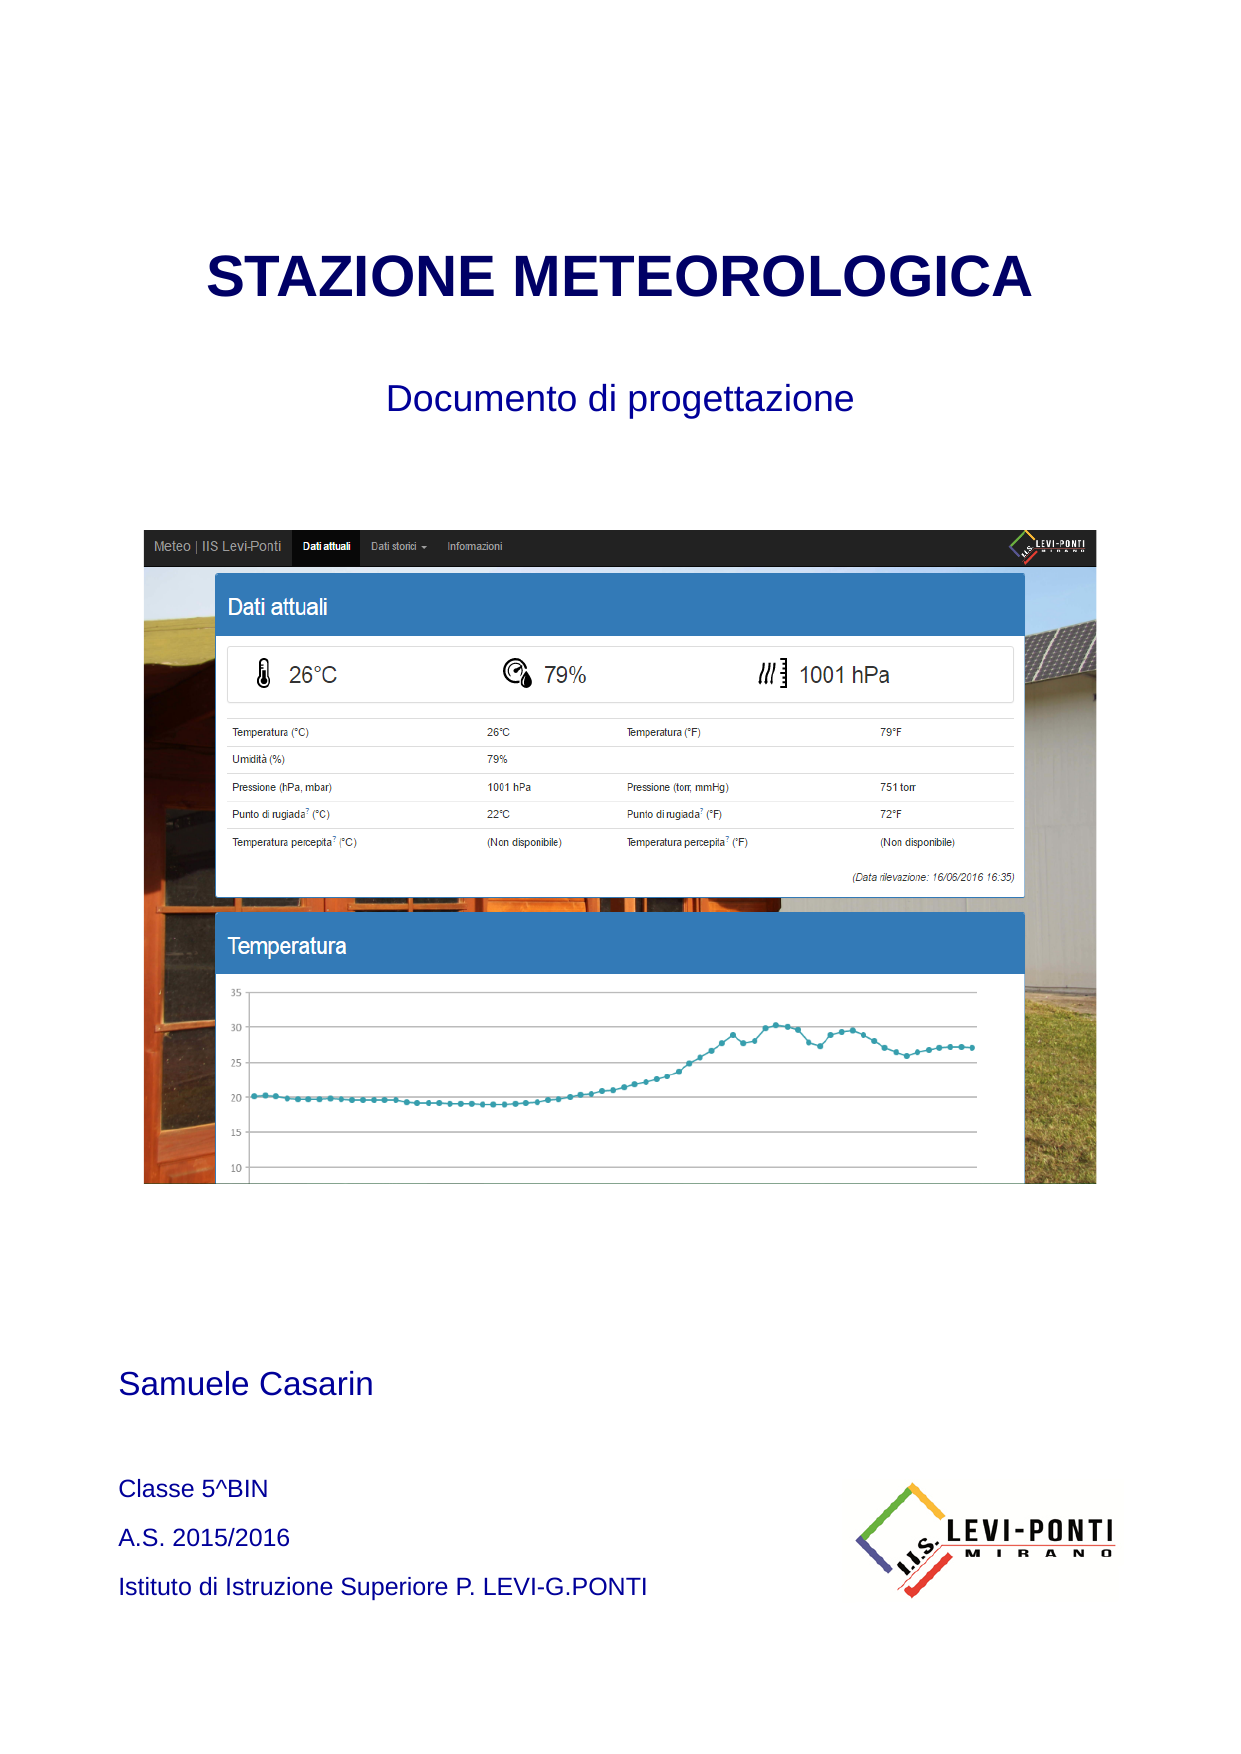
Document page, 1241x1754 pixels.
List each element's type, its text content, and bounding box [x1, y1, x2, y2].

text Samuele Casarin [118, 1364, 1122, 1402]
picture [143, 530, 1097, 1184]
text Classe 5^BIN [118, 1474, 1122, 1502]
subtitle Documento di progettazione [118, 376, 1122, 419]
text A.S. 2015/2016 [118, 1523, 844, 1551]
text Istituto di Istruzione Superiore P. LEVI-G.PONTI [118, 1572, 844, 1601]
title STAZIONE METEOROLOGICA [118, 241, 1122, 308]
